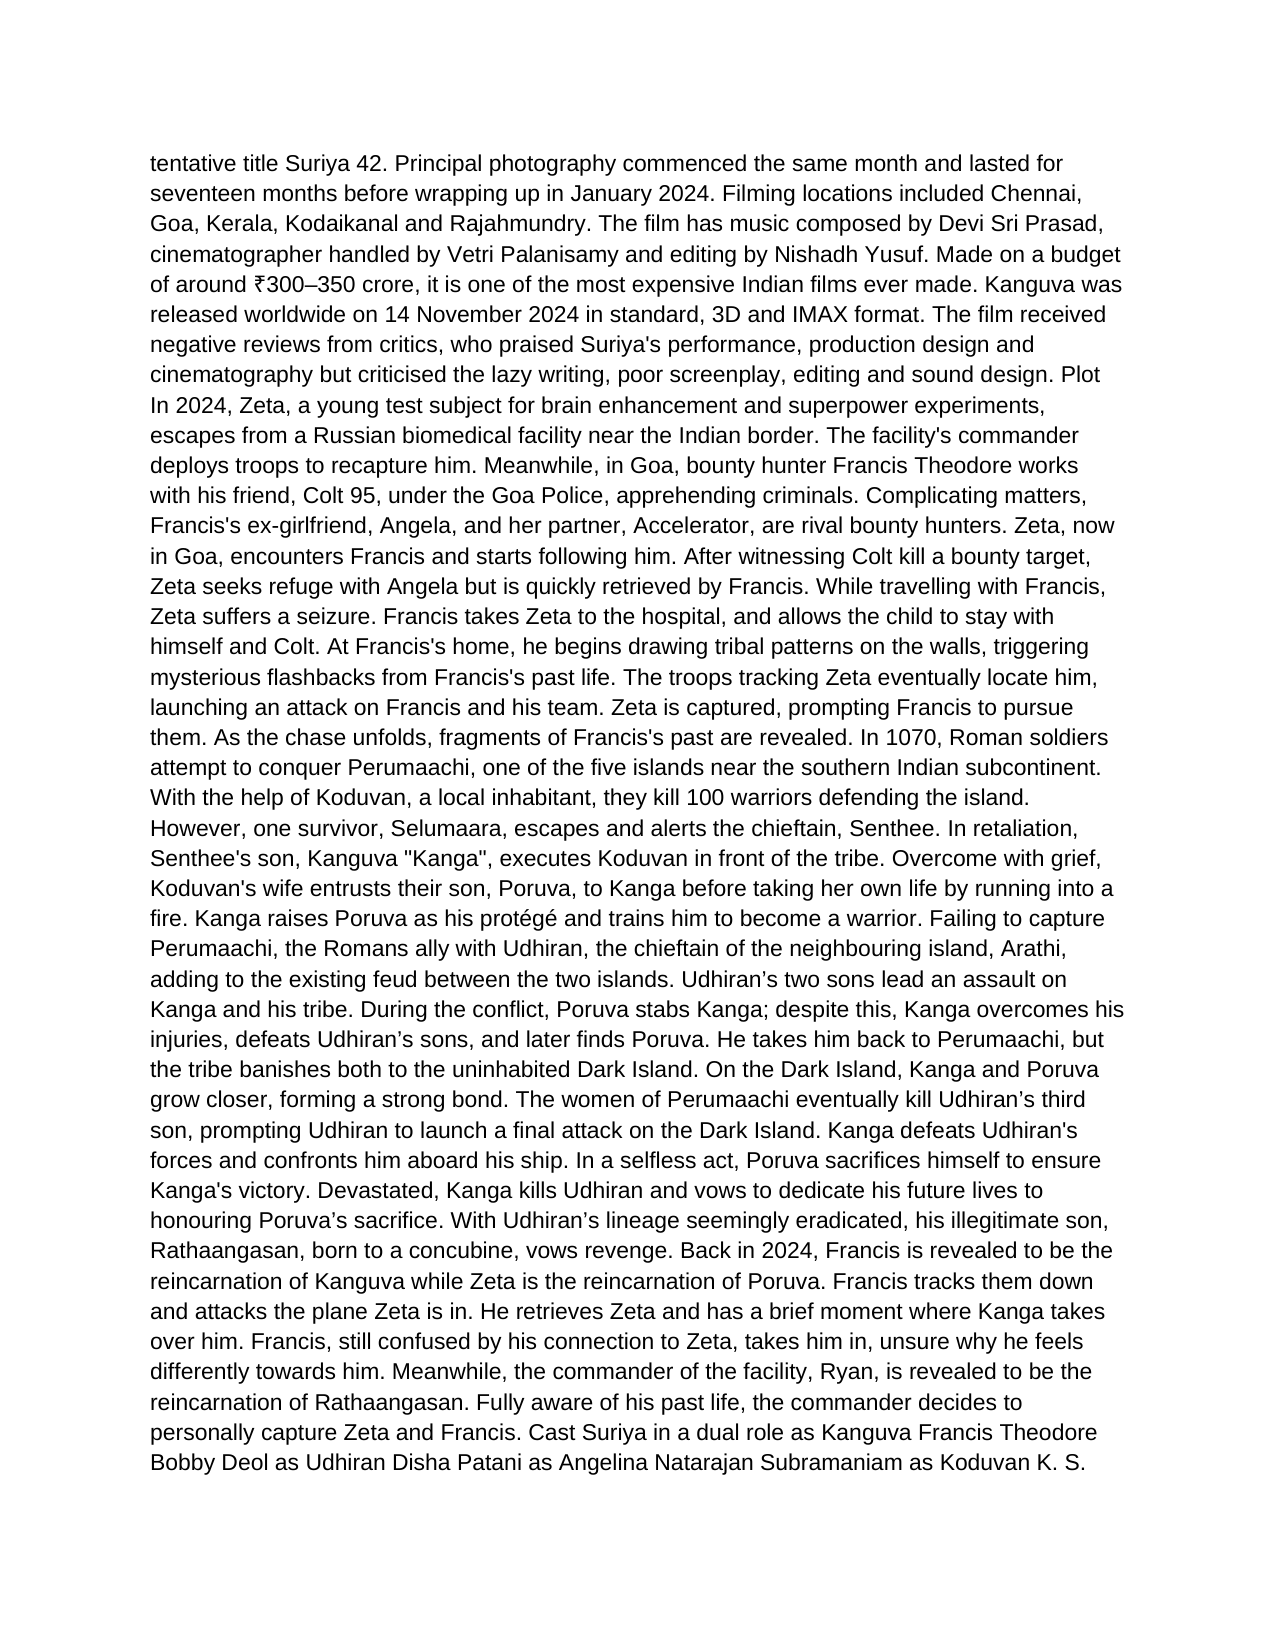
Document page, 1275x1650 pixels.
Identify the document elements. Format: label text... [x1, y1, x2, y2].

text tentative title Suriya 42. Principal photography commenced the same month and lasted for seventeen months before wrapping up in January 2024. Filming locations included Chennai, Goa, Kerala, Kodaikanal and Rajahmundry. The film has music composed by Devi Sri Prasad, cinematographer handled by Vetri Palanisamy and editing by Nishadh Yusuf. Made on a budget of around ₹300–350 crore, it is one of the most expensive Indian films ever made. Kanguva was released worldwide on 14 November 2024 in standard, 3D and IMAX format. The film received negative reviews from critics, who praised Suriya's performance, production design and cinematography but criticised the lazy writing, poor screenplay, editing and sound design. Plot In 2024, Zeta, a young test subject for brain enhancement and superpower experiments, escapes from a Russian biomedical facility near the Indian border. The facility's commander deploys troops to recapture him. Meanwhile, in Goa, bounty hunter Francis Theodore works with his friend, Colt 95, under the Goa Police, apprehending criminals. Complicating matters, Francis's ex-girlfriend, Angela, and her partner, Accelerator, are rival bounty hunters. Zeta, now in Goa, encounters Francis and starts following him. After witnessing Colt kill a bounty target, Zeta seeks refuge with Angela but is quickly retrieved by Francis. While travelling with Francis, Zeta suffers a seizure. Francis takes Zeta to the hospital, and allows the child to stay with himself and Colt. At Francis's home, he begins drawing tribal patterns on the walls, triggering mysterious flashbacks from Francis's past life. The troops tracking Zeta eventually locate him, launching an attack on Francis and his team. Zeta is captured, prompting Francis to pursue them. As the chase unfolds, fragments of Francis's past are revealed. In 1070, Roman soldiers attempt to conquer Perumaachi, one of the five islands near the southern Indian subcontinent. With the help of Koduvan, a local inhabitant, they kill 100 warriors defending the island. However, one survivor, Selumaara, escapes and alerts the chieftain, Senthee. In retaliation, Senthee's son, Kanguva "Kanga", executes Koduvan in front of the tribe. Overcome with grief, Koduvan's wife entrusts their son, Poruva, to Kanga before taking her own life by running into a fire. Kanga raises Poruva as his protégé and trains him to become a warrior. Failing to capture Perumaachi, the Romans ally with Udhiran, the chieftain of the neighbouring island, Arathi, adding to the existing feud between the two islands. Udhiran’s two sons lead an assault on Kanga and his tribe. During the conflict, Poruva stabs Kanga; despite this, Kanga overcomes his injuries, defeats Udhiran’s sons, and later finds Poruva. He takes him back to Perumaachi, but the tribe banishes both to the uninhabited Dark Island. On the Dark Island, Kanga and Poruva grow closer, forming a strong bond. The women of Perumaachi eventually kill Udhiran’s third son, prompting Udhiran to launch a final attack on the Dark Island. Kanga defeats Udhiran's forces and confronts him aboard his ship. In a selfless act, Poruva sacrifices himself to ensure Kanga's victory. Devastated, Kanga kills Udhiran and vows to dedicate his future lives to honouring Poruva’s sacrifice. With Udhiran’s lineage seemingly eradicated, his illegitimate son, Rathaangasan, born to a concubine, vows revenge. Back in 2024, Francis is revealed to be the reincarnation of Kanguva while Zeta is the reincarnation of Poruva. Francis tracks them down and attacks the plane Zeta is in. He retrieves Zeta and has a brief moment where Kanga takes over him. Francis, still confused by his connection to Zeta, takes him in, unsure why he feels differently towards him. Meanwhile, the commander of the facility, Ryan, is revealed to be the reincarnation of Rathaangasan. Fully aware of his past life, the commander decides to personally capture Zeta and Francis. Cast Suriya in a dual role as Kanguva Francis Theodore Bobby Deol as Udhiran Disha Patani as Angelina Natarajan Subramaniam as Koduvan K. S. [150, 150, 1125, 1475]
